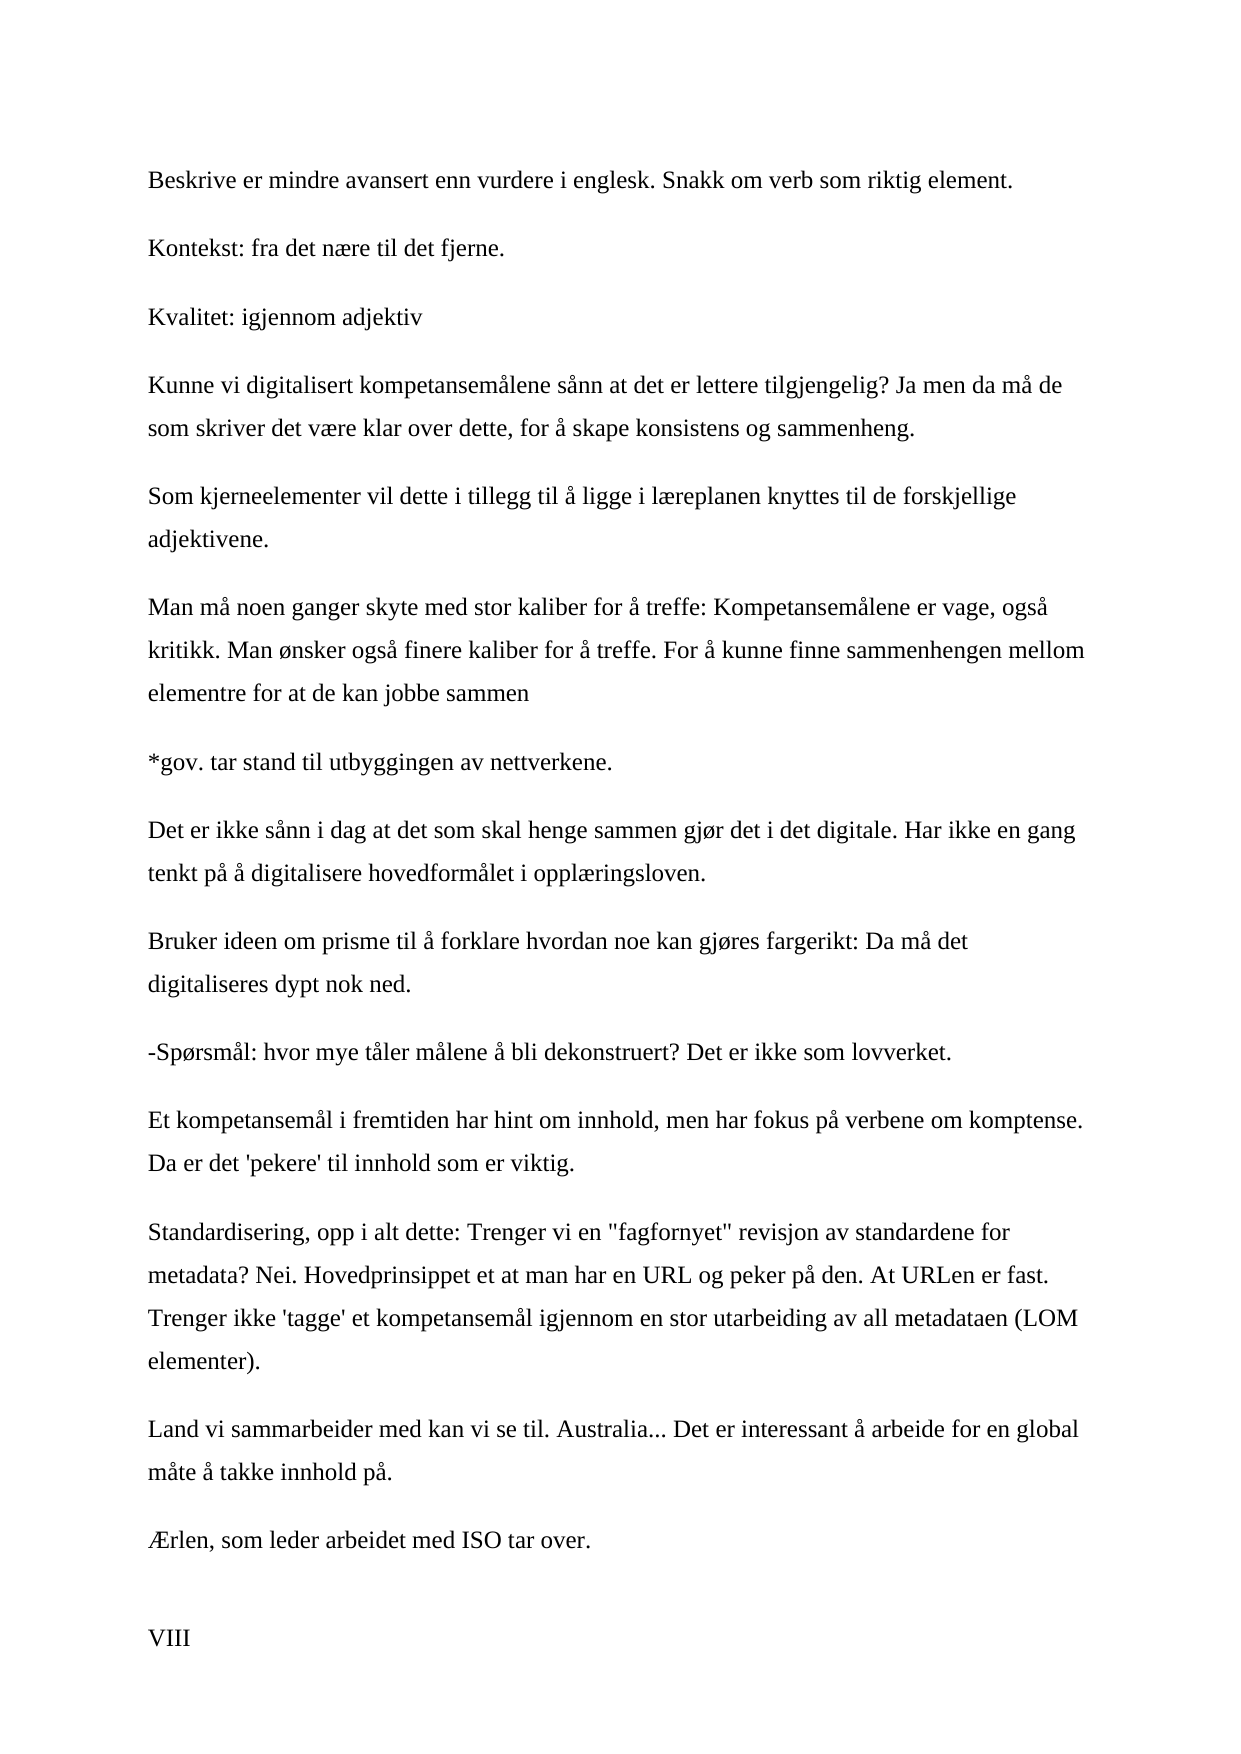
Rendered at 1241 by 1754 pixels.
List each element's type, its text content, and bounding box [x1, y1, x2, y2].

text Standardisering, opp i alt dette: Trenger vi en "fagfornyet" revisjon av standardene for metadata? Nei. Hovedprinsippet et at man har en URL og peker på den. At URLen er fast. Trenger ikke 'tagge' et kompetansemål igjennom en stor utarbeiding av all metadataen (LOM elementer). [148, 1217, 1092, 1375]
text Beskrive er mindre avansert enn vurdere i englesk. Snakk om verb som riktig element. [148, 165, 1092, 194]
text Kunne vi digitalisert kompetansemålene sånn at det er lettere tilgjengelig? Ja men da må de som skriver det være klar over dette, for å skape konsistens og sammenheng. [148, 370, 1092, 442]
text *gov. tar stand til utbyggingen av nettverkene. [148, 747, 1092, 775]
text Kontekst: fra det nære til det fjerne. [148, 233, 1092, 262]
text Man må noen ganger skyte med stor kaliber for å treffe: Kompetansemålene er vage, også kritikk. Man ønsker også finere kaliber for å treffe. For å kunne finne sammenhengen mellom elementre for at de kan jobbe sammen [148, 592, 1092, 707]
text Et kompetansemål i fremtiden har hint om innhold, men har fokus på verbene om komptense. Da er det 'pekere' til innhold som er viktig. [148, 1105, 1092, 1177]
text Land vi sammarbeider med kan vi se til. Australia... Det er interessant å arbeide for en global måte å takke innhold på. [148, 1414, 1092, 1486]
text Bruker ideen om prisme til å forklare hvordan noe kan gjøres fargerikt: Da må det digitaliseres dypt nok ned. [148, 926, 1092, 998]
text Ærlen, som leder arbeidet med ISO tar over. [148, 1525, 1092, 1554]
text Kvalitet: igjennom adjektiv [148, 302, 1092, 330]
text -Spørsmål: hvor mye tåler målene å bli dekonstruert? Det er ikke som lovverket. [148, 1037, 1092, 1066]
text Det er ikke sånn i dag at det som skal henge sammen gjør det i det digitale. Har ikke en gang tenkt på å digitalisere hovedformålet i opplæringsloven. [148, 815, 1092, 887]
text Som kjerneelementer vil dette i tillegg til å ligge i læreplanen knyttes til de forskjellige adjektivene. [148, 481, 1092, 553]
